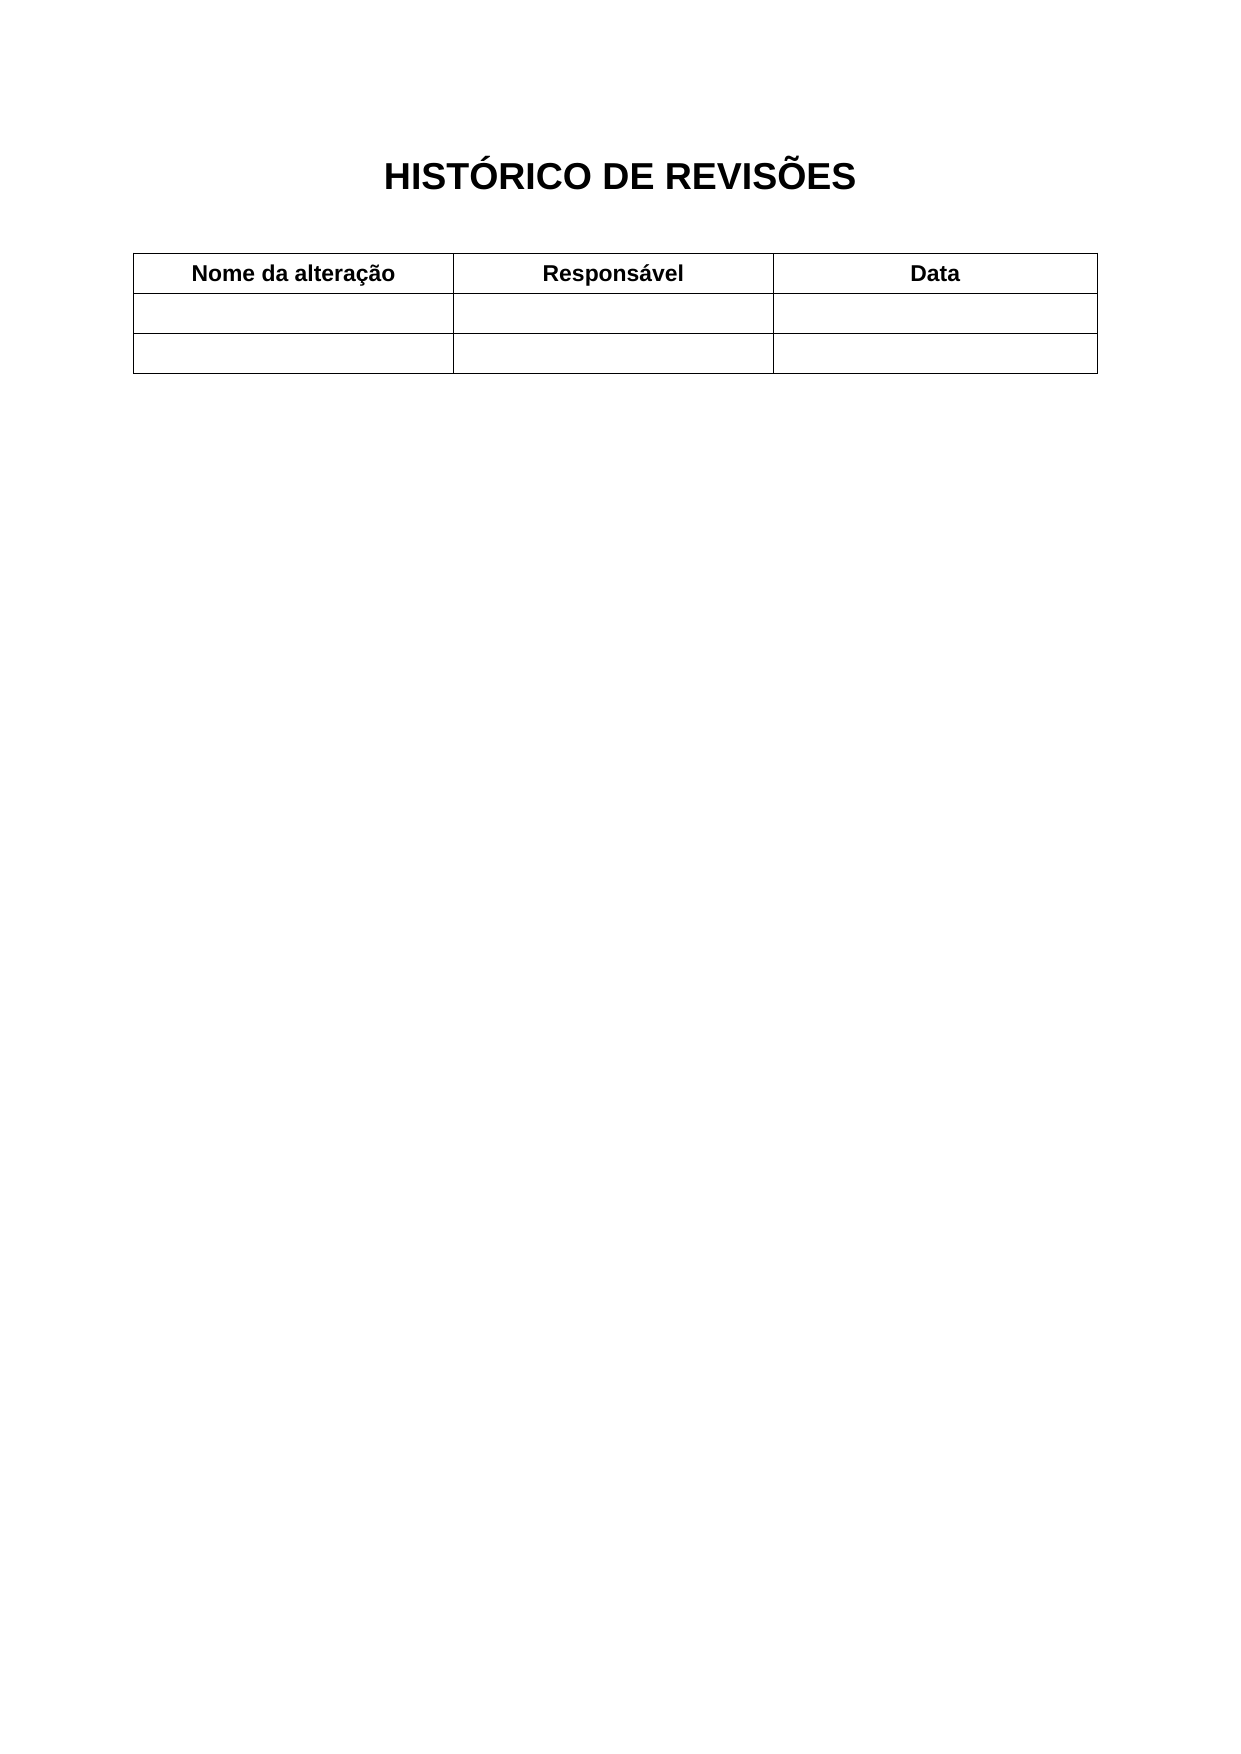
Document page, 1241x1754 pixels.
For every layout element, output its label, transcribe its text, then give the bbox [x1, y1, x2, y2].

table_cell [134, 334, 453, 372]
table_header Responsável [454, 254, 773, 293]
table_header Nome da alteração [134, 254, 453, 293]
table_cell [454, 294, 773, 332]
text HISTÓRICO DE REVISÕES [148, 154, 1092, 197]
table_cell [774, 334, 1097, 372]
table_cell [454, 334, 773, 372]
table_cell [134, 294, 453, 332]
table_header Data [774, 254, 1097, 293]
table_cell [774, 294, 1097, 332]
